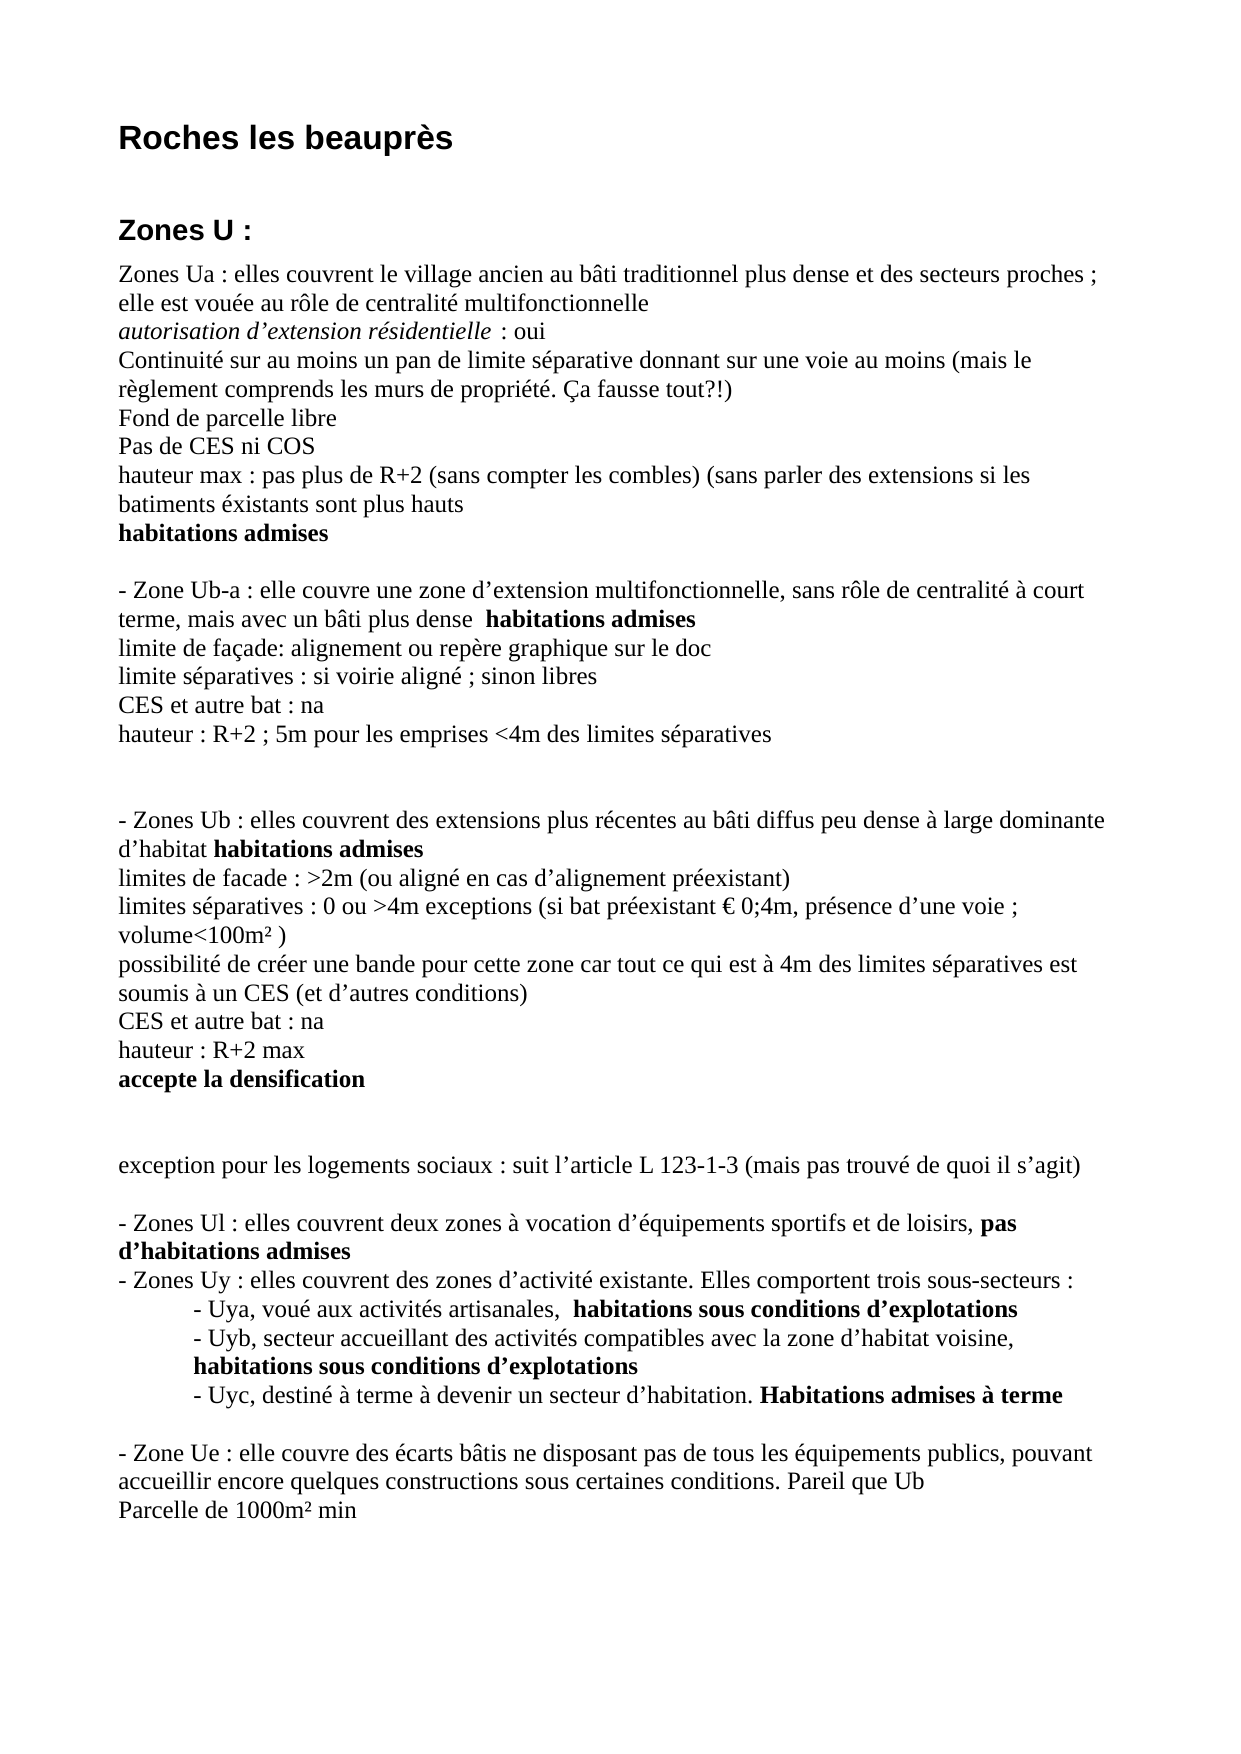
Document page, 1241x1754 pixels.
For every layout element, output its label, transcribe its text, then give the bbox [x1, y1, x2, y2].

text hauteur max : pas plus de R+2 (sans compter les combles) (sans parler des extensions si les batiments éxistants sont plus hauts [118, 460, 1122, 518]
text CES et autre bat : na [118, 1006, 1122, 1035]
text limite de façade: alignement ou repère graphique sur le doc [118, 633, 1122, 661]
text limite séparatives : si voirie aligné ; sinon libres [118, 661, 1122, 690]
subtitle Roches les beauprès [118, 118, 1122, 157]
text - Zone Ub-a : elle couvre une zone d’extension multifonctionnelle, sans rôle de centralité à court terme, mais avec un bâti plus dense habitations admises [118, 575, 1122, 633]
text habitations admises [118, 518, 1122, 546]
text hauteur : R+2 ; 5m pour les emprises <4m des limites séparatives [118, 719, 1122, 748]
text Fond de parcelle libre [118, 403, 1122, 431]
text exception pour les logements sociaux : suit l’article L 123-1-3 (mais pas trouvé de quoi il s’agit) [118, 1150, 1122, 1179]
text limites séparatives : 0 ou >4m exceptions (si bat préexistant € 0;4m, présence d’une voie ; volume<100m² ) [118, 891, 1122, 949]
text Zones Ua : elles couvrent le village ancien au bâti traditionnel plus dense et des secteurs proches ; elle est vouée au rôle de centralité multifonctionnelle [118, 259, 1122, 316]
text Parcelle de 1000m² min [118, 1495, 1122, 1524]
text accepte la densification [118, 1064, 1122, 1093]
text limites de facade : >2m (ou aligné en cas d’alignement préexistant) [118, 863, 1122, 891]
text - Uyb, secteur accueillant des activités compatibles avec la zone d’habitat voisine, habitations sous conditions d’explotations [118, 1323, 1122, 1380]
text - Zones Ub : elles couvrent des extensions plus récentes au bâti diffus peu dense à large dominante d’habitat habitations admises [118, 805, 1122, 863]
subtitle Zones U : [118, 213, 1122, 246]
text CES et autre bat : na [118, 690, 1122, 719]
text - Uyc, destiné à terme à devenir un secteur d’habitation. Habitations admises à terme [118, 1380, 1122, 1409]
text Continuité sur au moins un pan de limite séparative donnant sur une voie au moins (mais le règlement comprends les murs de propriété. Ça fausse tout?!) [118, 345, 1122, 403]
text hauteur : R+2 max [118, 1035, 1122, 1064]
text autorisation d’extension résidentielle : oui [118, 316, 1122, 345]
text - Zones Ul : elles couvrent deux zones à vocation d’équipements sportifs et de loisirs, pas d’habitations admises [118, 1208, 1122, 1265]
text Pas de CES ni COS [118, 431, 1122, 460]
text - Zones Uy : elles couvrent des zones d’activité existante. Elles comportent trois sous-secteurs : [118, 1265, 1122, 1294]
text - Uya, voué aux activités artisanales, habitations sous conditions d’explotations [118, 1294, 1122, 1323]
text possibilité de créer une bande pour cette zone car tout ce qui est à 4m des limites séparatives est soumis à un CES (et d’autres conditions) [118, 949, 1122, 1006]
text - Zone Ue : elle couvre des écarts bâtis ne disposant pas de tous les équipements publics, pouvant accueillir encore quelques constructions sous certaines conditions. Pareil que Ub [118, 1438, 1122, 1495]
